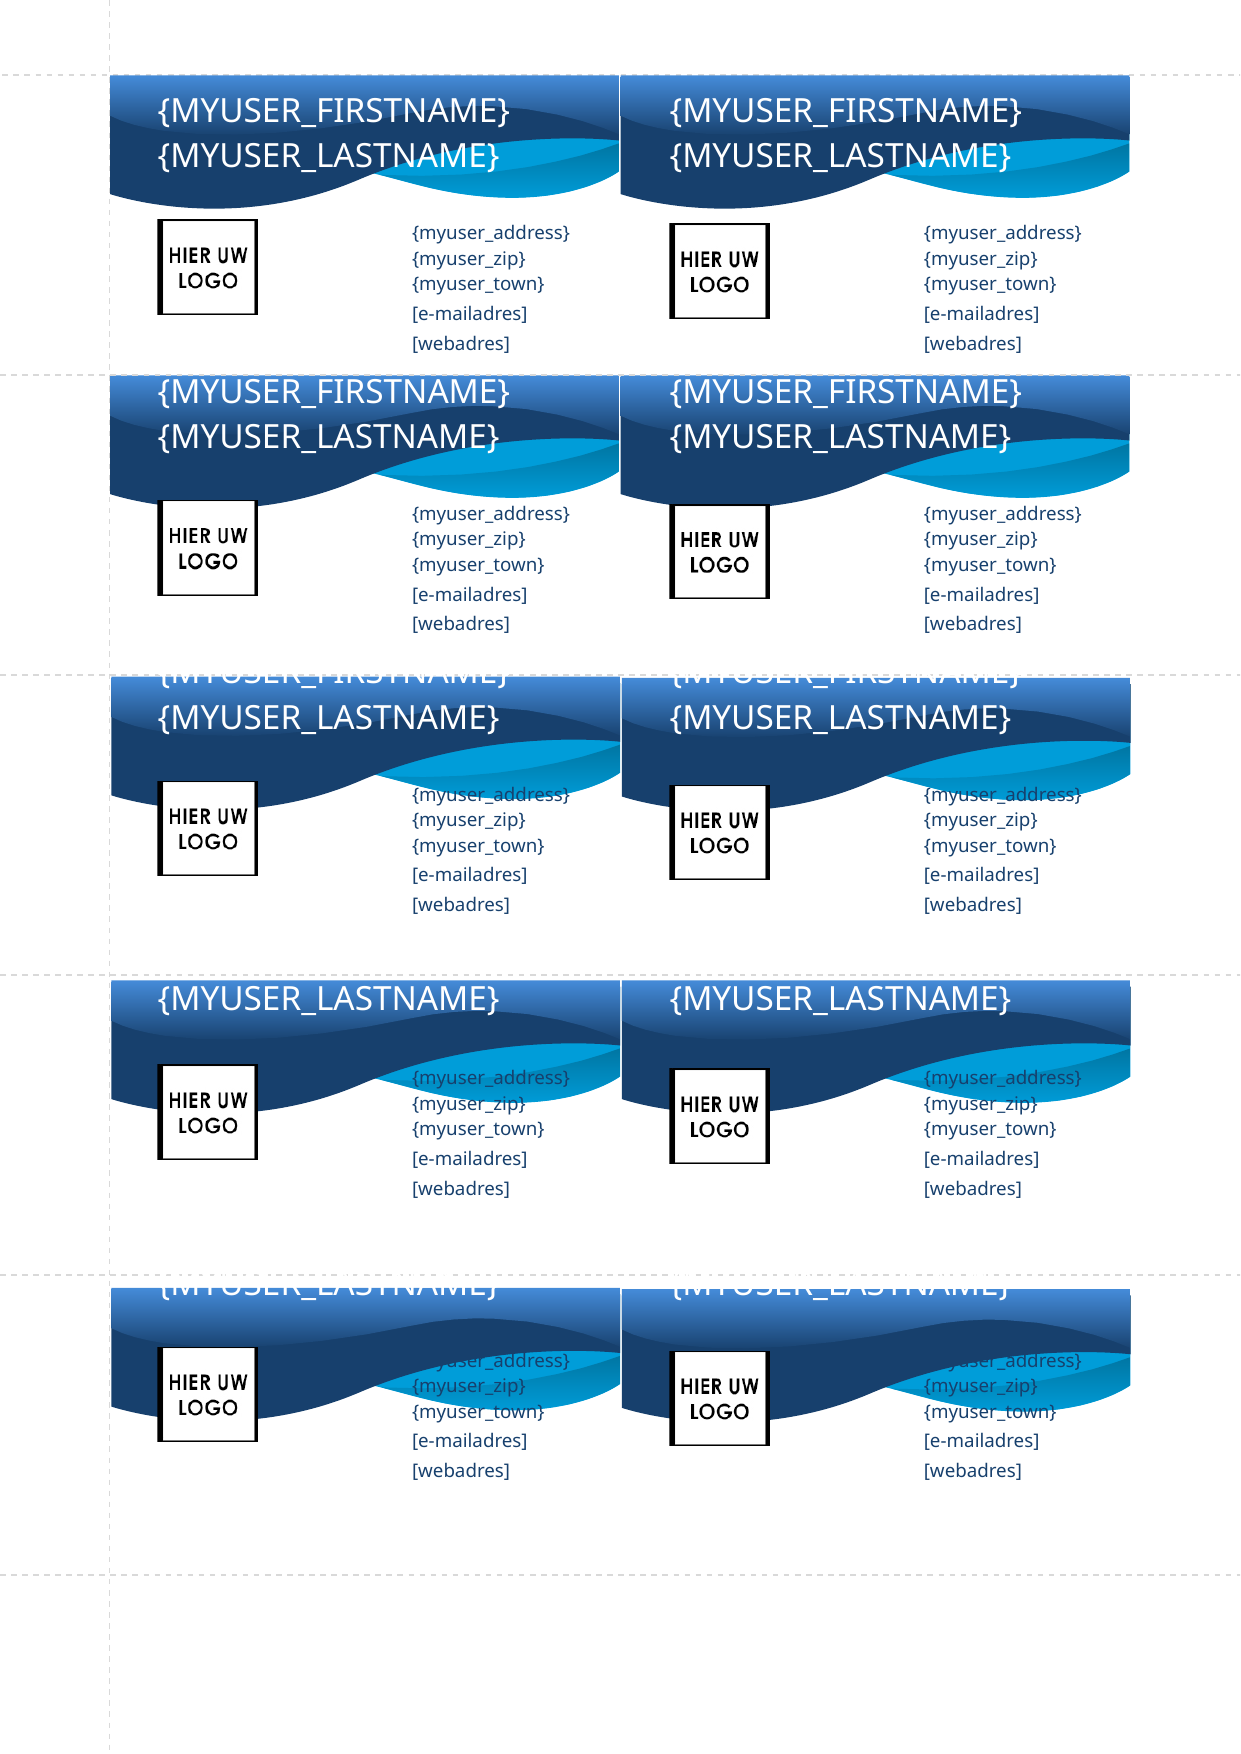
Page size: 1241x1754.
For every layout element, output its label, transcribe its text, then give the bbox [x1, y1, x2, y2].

table_cell {myuser_address} {myuser_zip} {myuser_town} [e-mailadres] [webadres] [367, 1077, 624, 1202]
table_cell {myuser_address} {myuser_zip} {myuser_town} [e-mailadres] [webadres] [367, 484, 624, 636]
table_cell {myuser_address} {myuser_zip} {myuser_town} [e-mailadres] [webadres] [367, 203, 624, 355]
table_cell {myuser_firstname} {myuser_LASTname} [624, 1202, 1128, 1289]
table_cell [624, 484, 879, 636]
table_header {myuser_firstname} {myuser_LASTname} [286, 75, 624, 203]
table_cell [624, 1391, 879, 1483]
table_cell {myuser_firstname} {myuser_LASTname} [113, 917, 624, 986]
table_cell [113, 1083, 367, 1202]
table_cell {myuser_address} {myuser_zip} {myuser_town} [e-mailadres] [webadres] [879, 1079, 1128, 1202]
table_cell {myuser_firstname} {myuser_LASTname} [113, 355, 624, 375]
table_cell {myuser_address} {myuser_zip} {myuser_town} [e-mailadres] [webadres] [879, 777, 1128, 917]
table_header {myuser_firstname} {myuser_LASTname} [796, 174, 1128, 203]
table_cell {myuser_firstname} {myuser_LASTname} [624, 636, 1128, 678]
table_cell [113, 484, 367, 636]
table_cell {myuser_address} {myuser_zip} {myuser_town} [e-mailadres] [webadres] [879, 484, 1128, 636]
table_cell [113, 203, 367, 355]
table_cell [113, 779, 367, 917]
table_cell {myuser_address} {myuser_zip} {myuser_town} [e-mailadres] [webadres] [879, 1388, 1128, 1483]
table_cell {myuser_address} {myuser_zip} {myuser_town} [e-mailadres] [webadres] [367, 773, 624, 917]
table_cell {myuser_address} {myuser_zip} {myuser_town} [e-mailadres] [webadres] [367, 1385, 624, 1483]
table_cell {myuser_address} {myuser_zip} {myuser_town} [e-mailadres] [webadres] [879, 203, 1128, 355]
table_cell {myuser_firstname} {myuser_LASTname} [624, 917, 1128, 980]
table_cell {myuser_firstname} {myuser_LASTname} [113, 1202, 624, 1295]
table_cell [113, 1390, 367, 1483]
table_cell [624, 1082, 879, 1202]
table_cell {myuser_firstname} {myuser_LASTname} [113, 636, 624, 684]
table_cell {myuser_firstname} {myuser_LASTname} [597, 376, 621, 484]
table_cell {myuser_firstname} {myuser_LASTname} [624, 355, 1128, 375]
table_cell [624, 779, 879, 917]
table_cell [624, 203, 879, 355]
